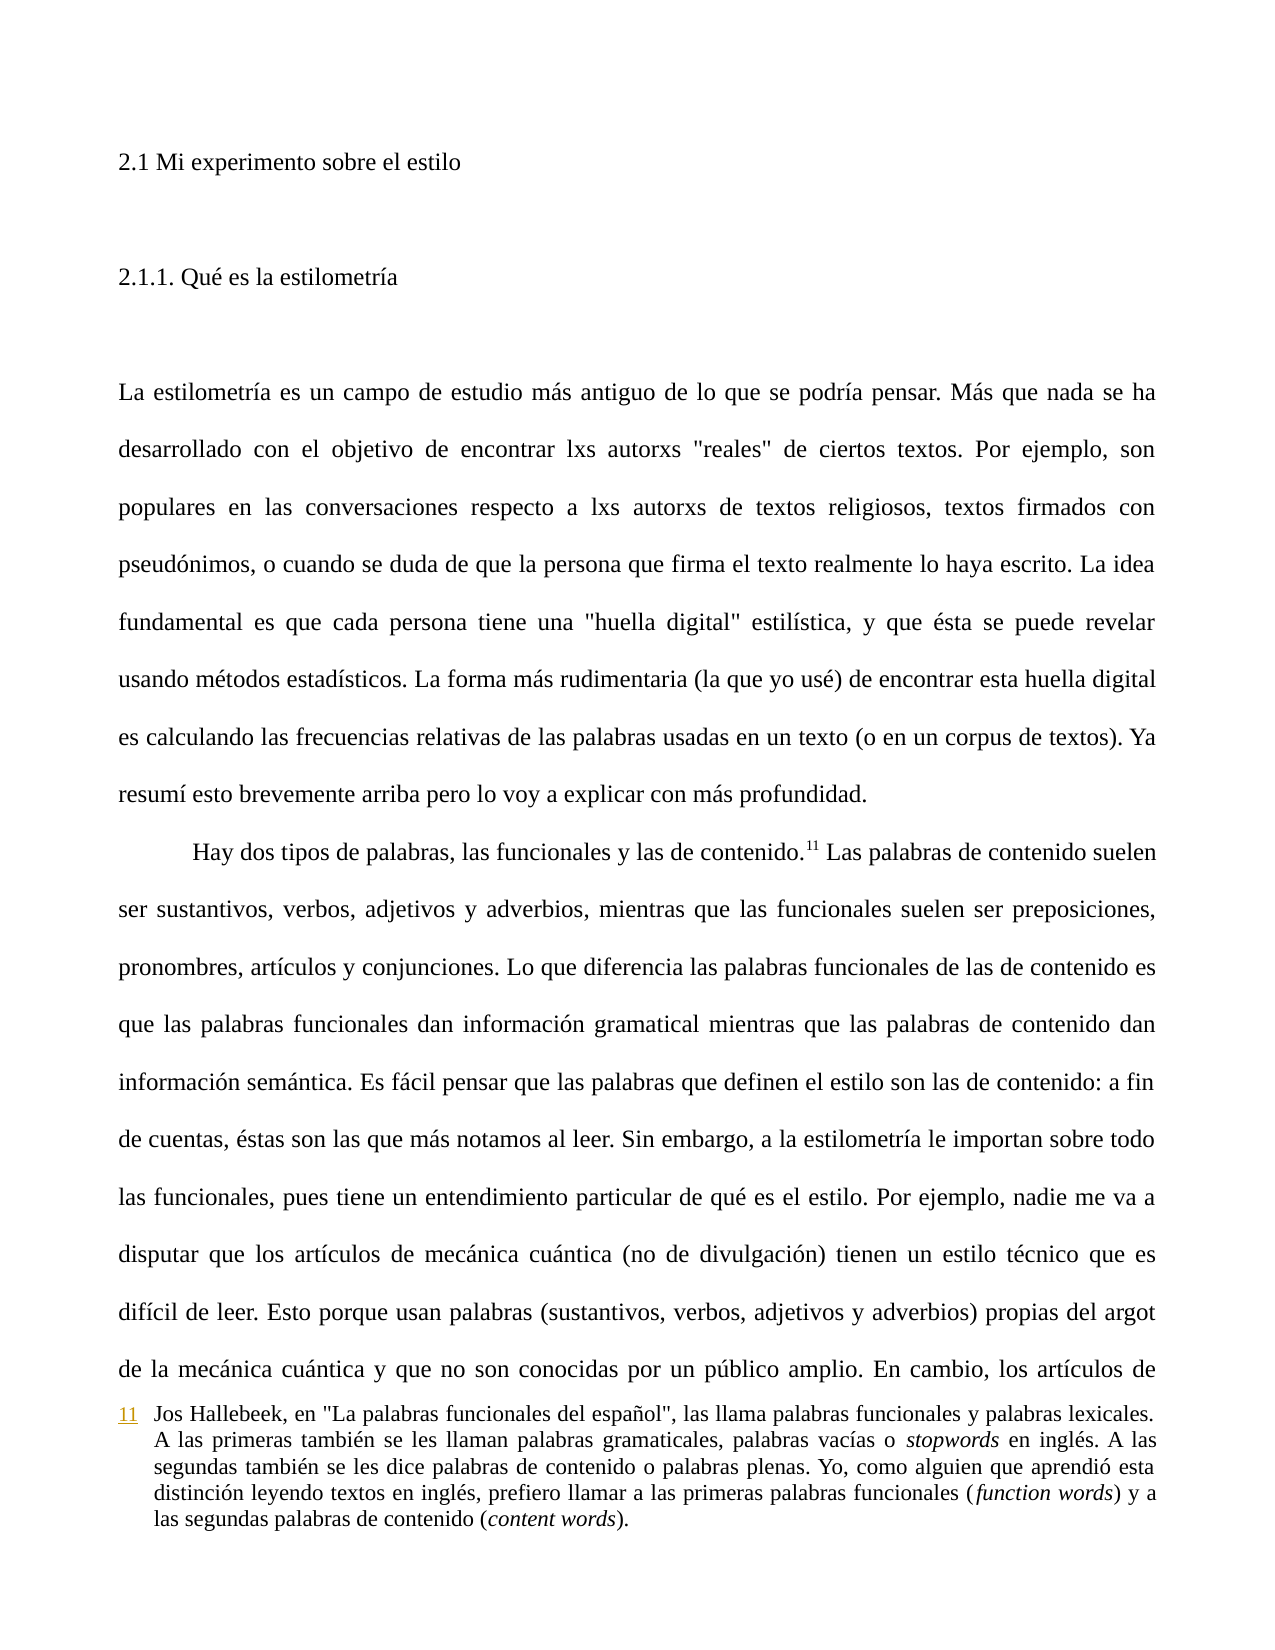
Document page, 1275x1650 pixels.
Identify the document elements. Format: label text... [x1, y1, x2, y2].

text La estilometría es un campo de estudio más antiguo de lo que se podría pensar. Más que nada se ha desarrollado con el objetivo de encontrar lxs autorxs "reales" de ciertos textos. Por ejemplo, son populares en las conversaciones respecto a lxs autorxs de textos religiosos, textos firmados con pseudónimos, o cuando se duda de que la persona que firma el texto realmente lo haya escrito. La idea fundamental es que cada persona tiene una "huella digital" estilística, y que ésta se puede revelar usando métodos estadísticos. La forma más rudimentaria (la que yo usé) de encontrar esta huella digital es calculando las frecuencias relativas de las palabras usadas en un texto (o en un corpus de textos). Ya resumí esto brevemente arriba pero lo voy a explicar con más profundidad. [118, 377, 1157, 808]
text Jos Hallebeek, en "La palabras funcionales del español", las llama palabras funcionales y palabras lexicales. A las primeras también se les llaman palabras gramaticales, palabras vacías o stopwords en inglés. A las segundas también se les dice palabras de contenido o palabras plenas. Yo, como alguien que aprendió esta distinción leyendo textos en inglés, prefiero llamar a las primeras palabras funcionales (function words) y a las segundas palabras de contenido (content words). [118, 1400, 1157, 1532]
text 2.1.1. Qué es la estilometría [118, 262, 1157, 291]
text Hay dos tipos de palabras, las funcionales y las de contenido. Las palabras de contenido suelen ser sustantivos, verbos, adjetivos y adverbios, mientras que las funcionales suelen ser preposiciones, pronombres, artículos y conjunciones. Lo que diferencia las palabras funcionales de las de contenido es que las palabras funcionales dan información gramatical mientras que las palabras de contenido dan información semántica. Es fácil pensar que las palabras que definen el estilo son las de contenido: a fin de cuentas, éstas son las que más notamos al leer. Sin embargo, a la estilometría le importan sobre todo las funcionales, pues tiene un entendimiento particular de qué es el estilo. Por ejemplo, nadie me va a disputar que los artículos de mecánica cuántica (no de divulgación) tienen un estilo técnico que es difícil de leer. Esto porque usan palabras (sustantivos, verbos, adjetivos y adverbios) propias del argot de la mecánica cuántica y que no son conocidas por un público amplio. En cambio, los artículos de [118, 837, 1157, 1383]
